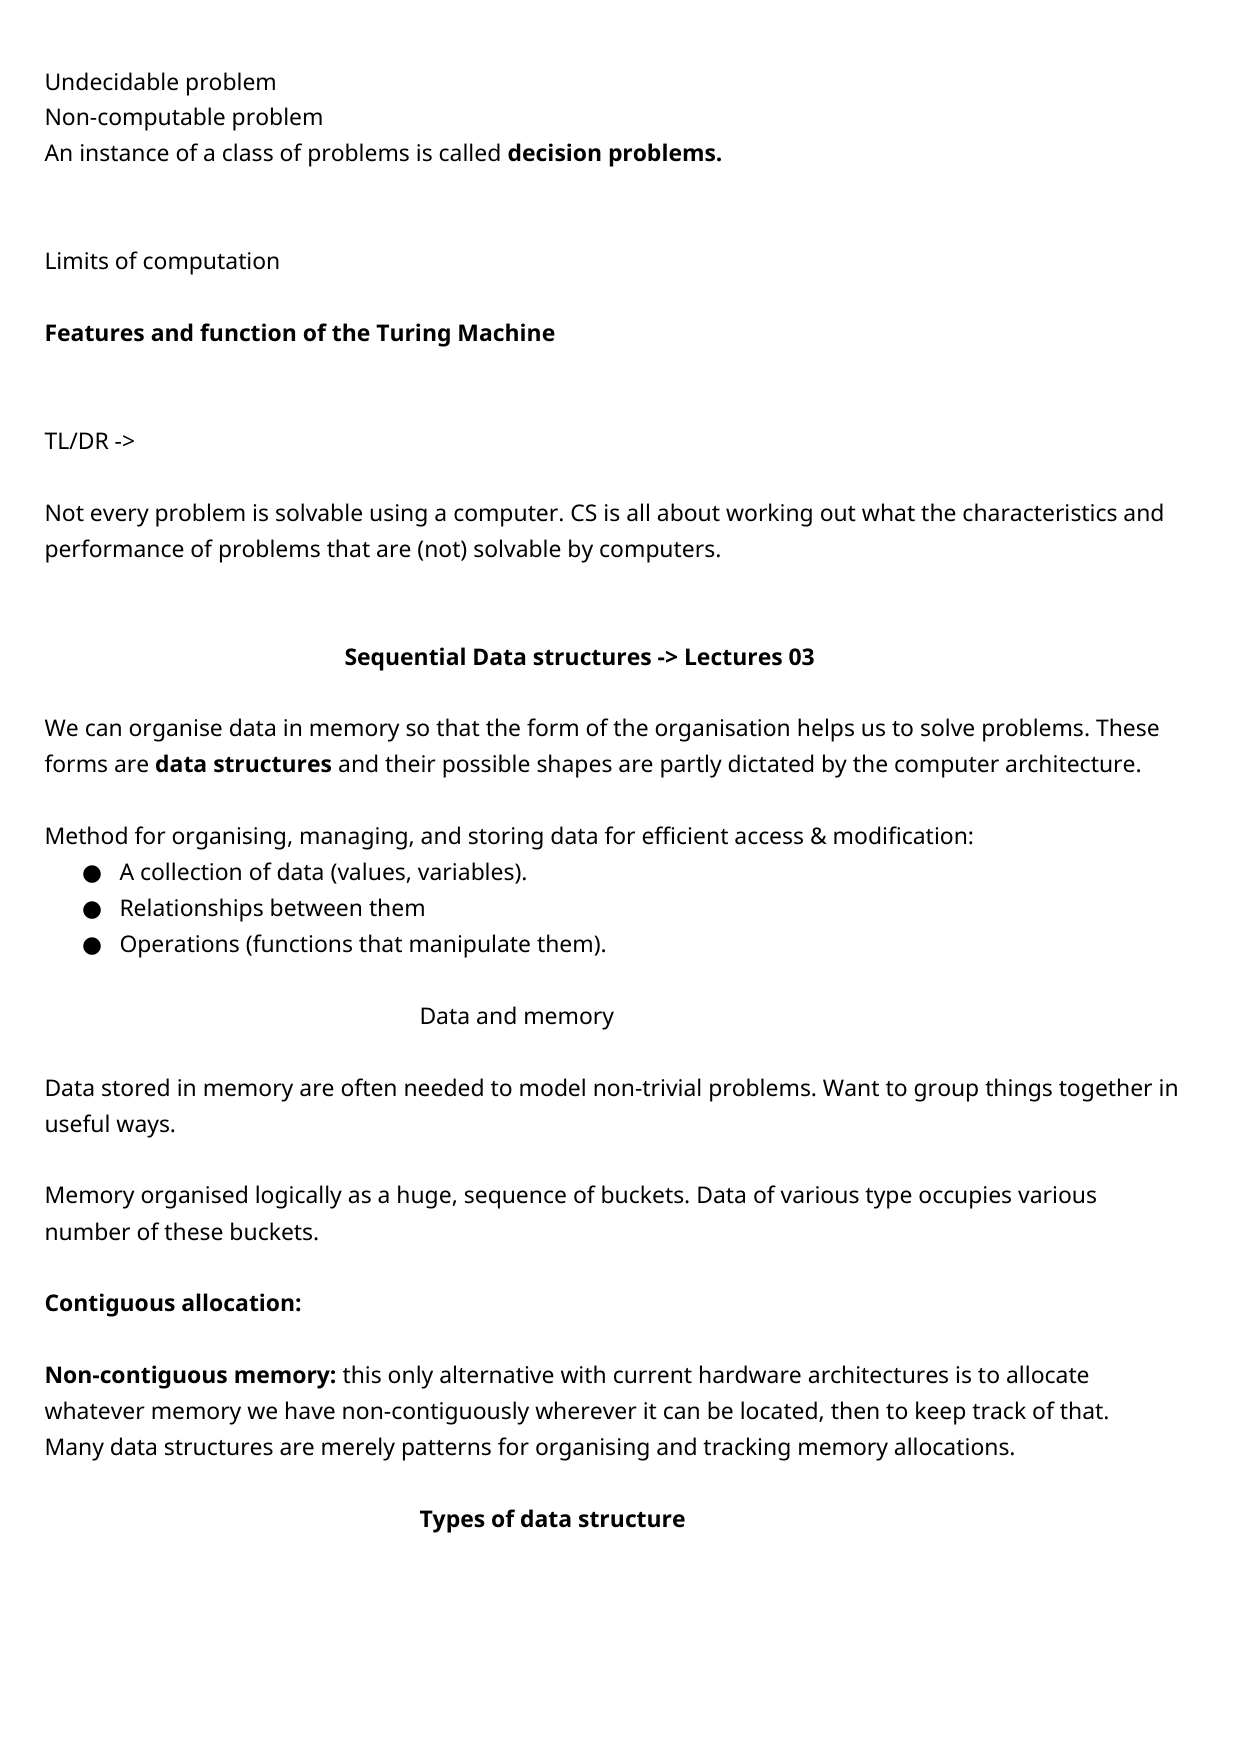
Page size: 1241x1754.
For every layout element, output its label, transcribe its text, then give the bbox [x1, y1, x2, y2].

text Undecidable problem [44, 65, 1180, 97]
text Contiguous allocation: [44, 1287, 1180, 1318]
text Memory organised logically as a huge, sequence of buckets. Data of various type occupies various number of these buckets. [44, 1179, 1180, 1247]
list Operations (functions that manipulate them). [82, 928, 1180, 959]
text Not every problem is solvable using a computer. CS is all about working out what the characteristics and performance of problems that are (not) solvable by computers. [44, 497, 1180, 564]
text Non-computable problem [44, 101, 1180, 133]
list A collection of data (values, variables). [82, 856, 1180, 887]
text Non-contiguous memory: this only alternative with current hardware architectures is to allocate whatever memory we have non-contiguously wherever it can be located, then to keep track of that. [44, 1359, 1180, 1426]
text Data stored in memory are often needed to model non-trivial problems. Want to group things together in useful ways. [44, 1072, 1180, 1139]
text Sequential Data structures -> Lectures 03 [269, 640, 1180, 672]
text Features and function of the Turing Machine [44, 317, 1180, 348]
text We can organise data in memory so that the form of the organisation helps us to solve problems. These forms are data structures and their possible shapes are partly dictated by the computer architecture. [44, 712, 1180, 779]
text Many data structures are merely patterns for organising and tracking memory allocations. [44, 1431, 1180, 1462]
text Data and memory [44, 1000, 1180, 1031]
text Method for organising, managing, and storing data for efficient access & modification: [44, 820, 1180, 851]
text Types of data structure [44, 1503, 1180, 1534]
list Relationships between them [82, 892, 1180, 923]
text Limits of computation [44, 245, 1180, 276]
text An instance of a class of problems is called decision problems. [44, 137, 1180, 168]
text TL/DR -> [44, 425, 1180, 456]
